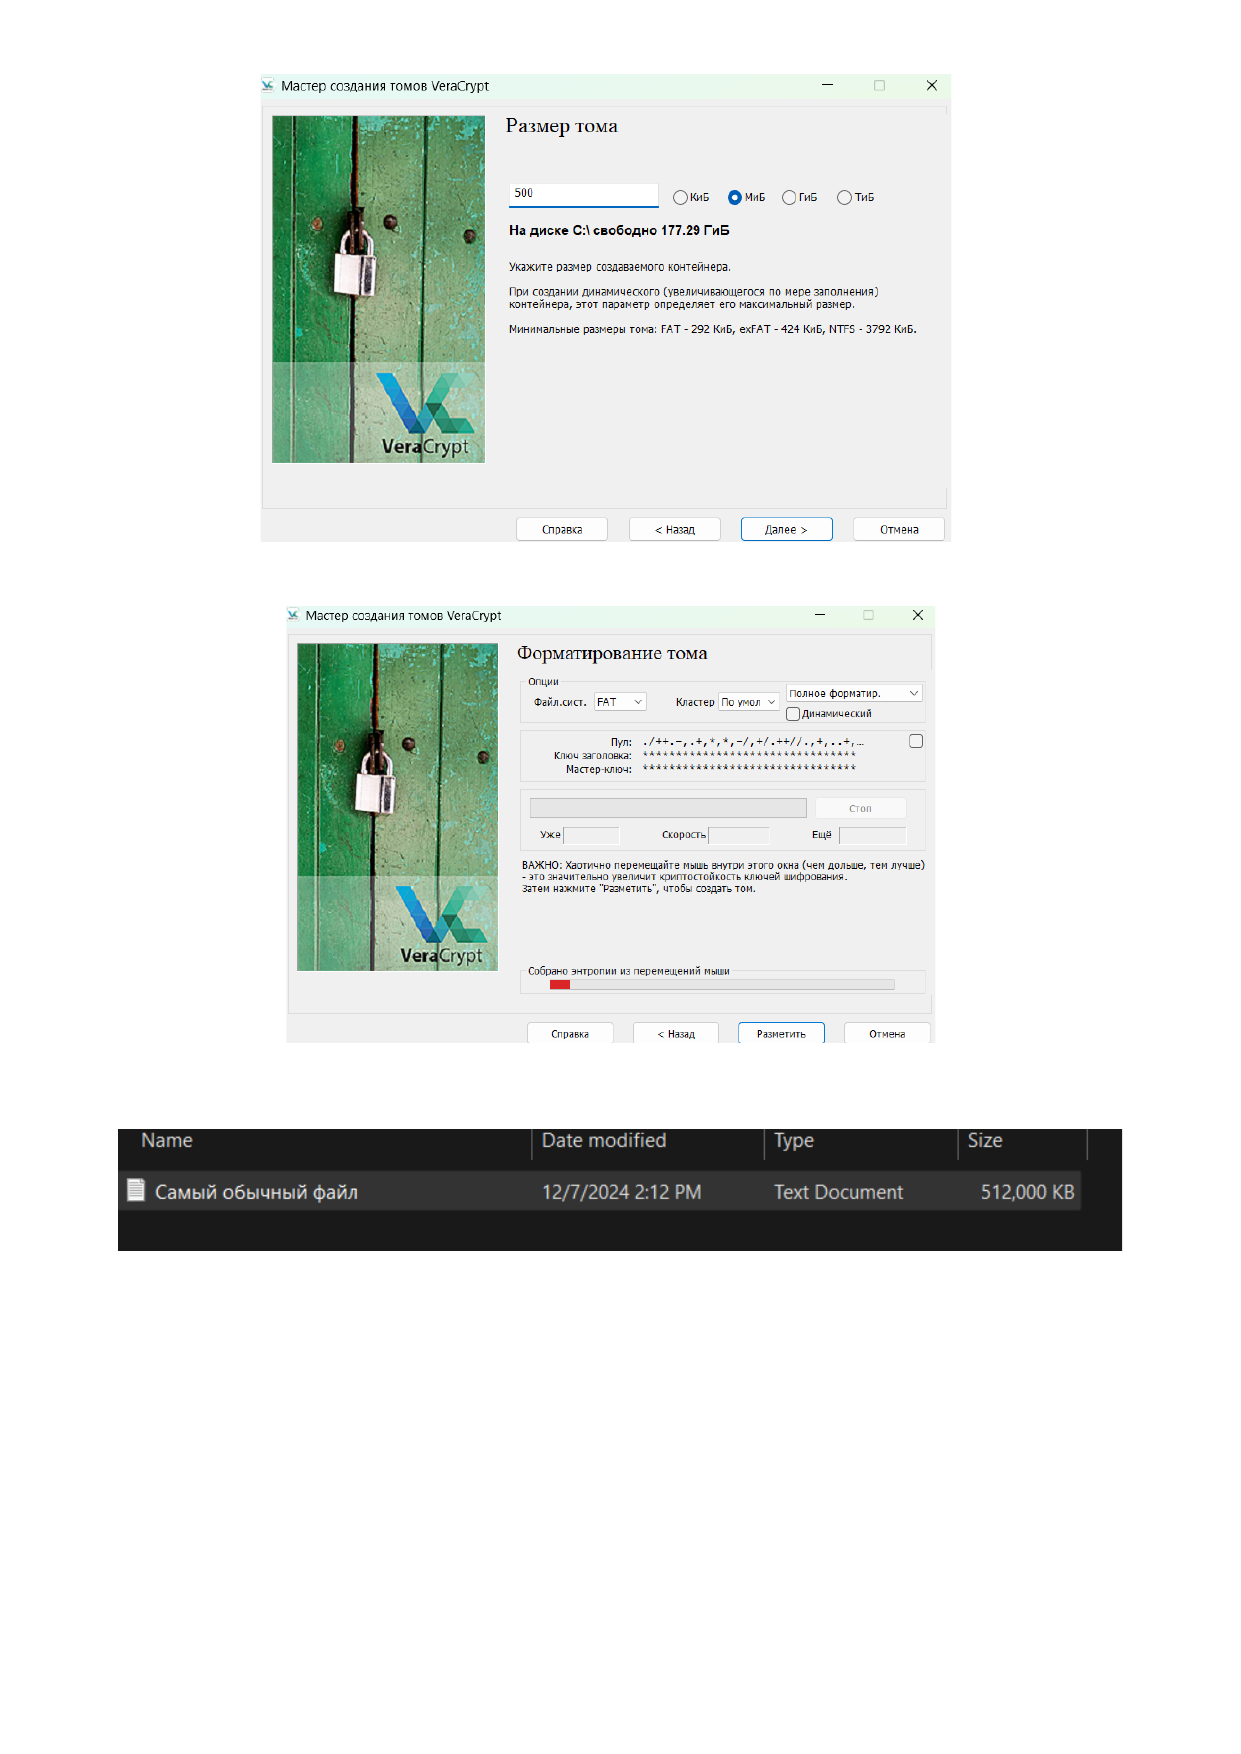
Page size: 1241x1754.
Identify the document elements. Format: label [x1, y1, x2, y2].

picture [260, 74, 952, 542]
picture [118, 1129, 1123, 1251]
picture [286, 606, 936, 1043]
